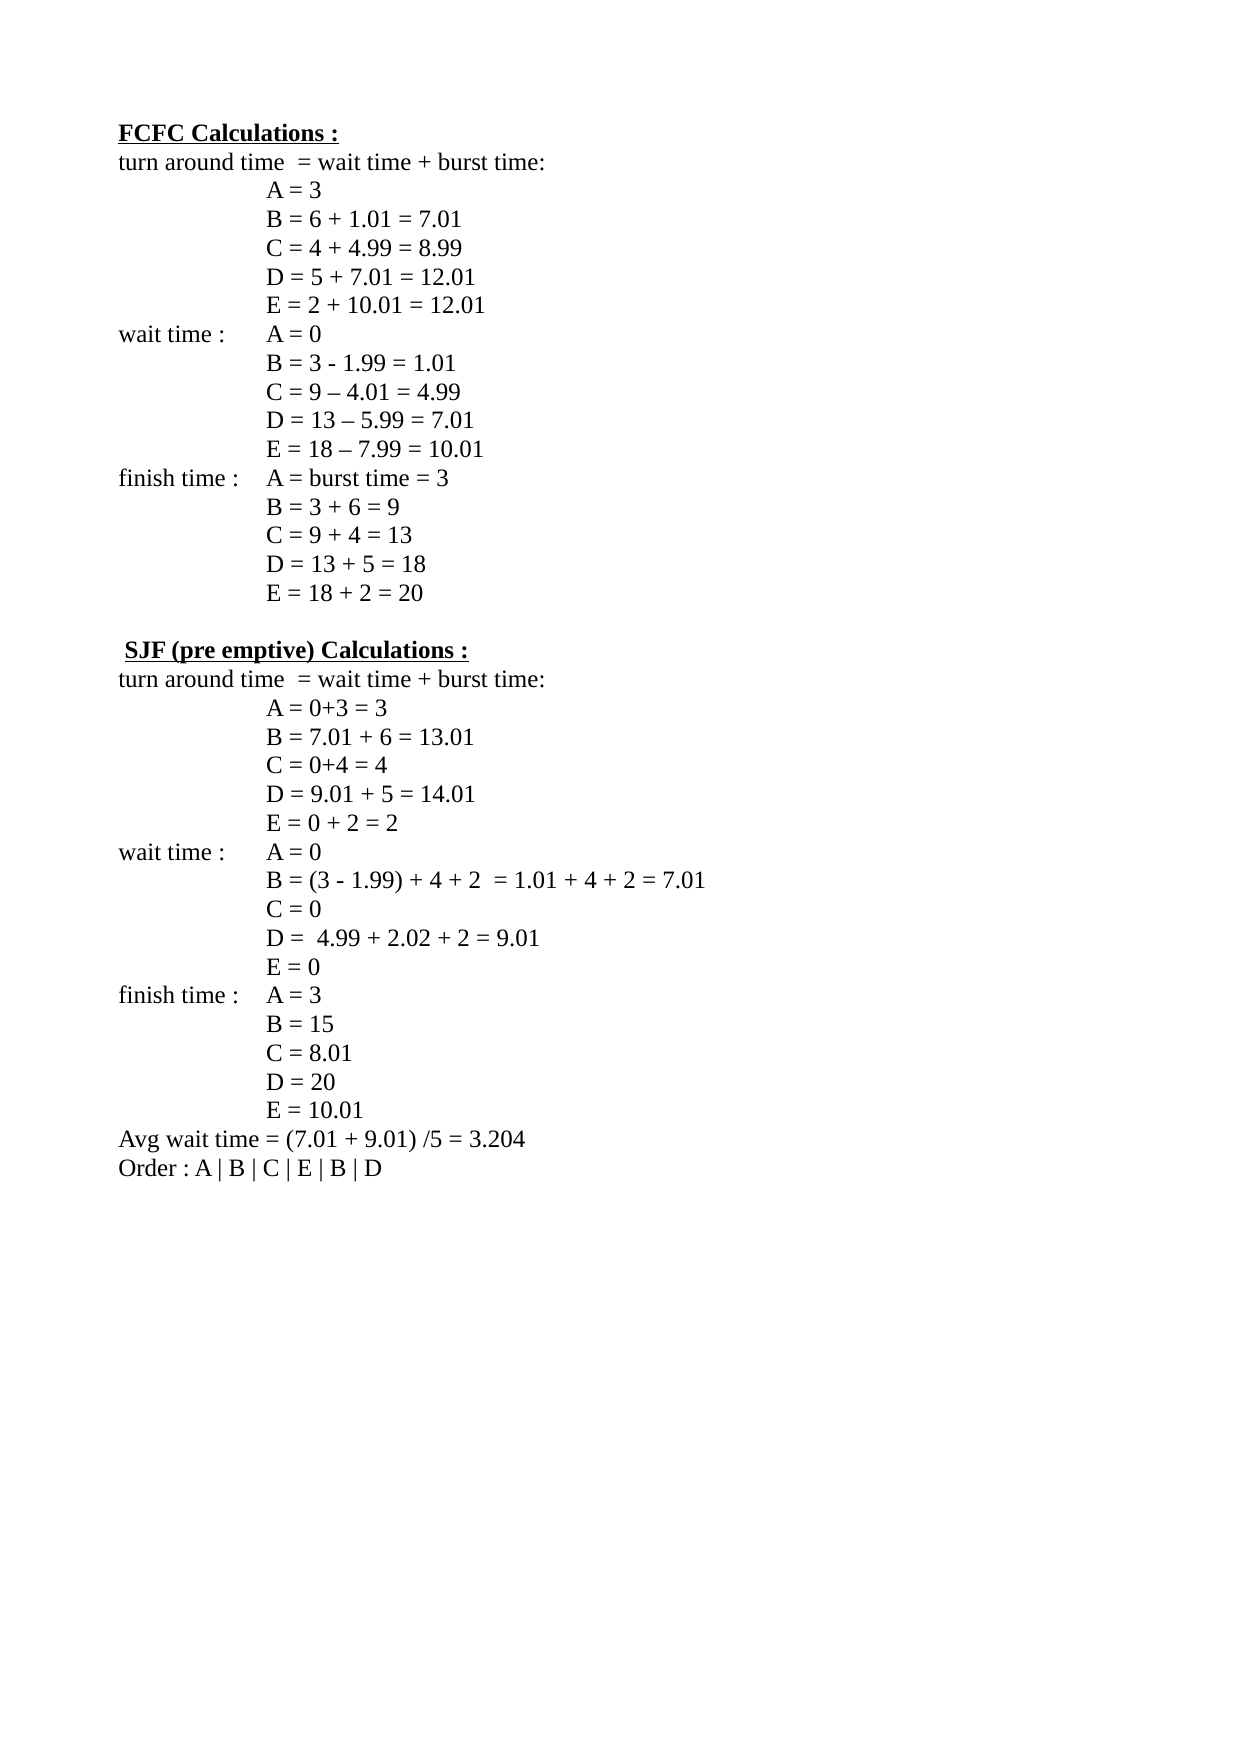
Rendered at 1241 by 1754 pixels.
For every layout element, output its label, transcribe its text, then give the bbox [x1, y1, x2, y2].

text B = 6 + 1.01 = 7.01 [118, 204, 1122, 233]
text wait time : A = 0 [118, 319, 1122, 348]
text turn around time = wait time + burst time: [118, 147, 1122, 176]
text B = (3 - 1.99) + 4 + 2 = 1.01 + 4 + 2 = 7.01 [118, 866, 1122, 894]
text Avg wait time = (7.01 + 9.01) /5 = 3.204 [118, 1124, 1122, 1153]
text C = 4 + 4.99 = 8.99 [118, 233, 1122, 262]
text D = 9.01 + 5 = 14.01 [118, 779, 1122, 808]
text A = 0+3 = 3 [118, 693, 1122, 722]
text C = 9 + 4 = 13 [118, 521, 1122, 549]
text E = 10.01 [118, 1096, 1122, 1124]
text C = 0+4 = 4 [118, 751, 1122, 779]
text FCFC Calculations : [118, 118, 1122, 147]
text SJF (pre emptive) Calculations : [118, 636, 1122, 664]
text D = 13 – 5.99 = 7.01 [118, 406, 1122, 434]
text D = 5 + 7.01 = 12.01 [118, 262, 1122, 291]
text turn around time = wait time + burst time: [118, 664, 1122, 693]
text C = 8.01 [118, 1038, 1122, 1067]
text E = 0 + 2 = 2 [118, 808, 1122, 837]
text E = 18 – 7.99 = 10.01 [118, 434, 1122, 463]
text A = 3 [118, 176, 1122, 204]
text E = 18 + 2 = 20 [118, 578, 1122, 607]
text B = 3 - 1.99 = 1.01 [118, 348, 1122, 377]
text D = 4.99 + 2.02 + 2 = 9.01 [118, 923, 1122, 952]
text B = 3 + 6 = 9 [118, 492, 1122, 521]
text D = 13 + 5 = 18 [118, 549, 1122, 578]
text wait time : A = 0 [118, 837, 1122, 866]
text Order : A | B | C | E | B | D [118, 1153, 1122, 1182]
text finish time : A = burst time = 3 [118, 463, 1122, 492]
text finish time : A = 3 [118, 981, 1122, 1009]
text E = 2 + 10.01 = 12.01 [118, 291, 1122, 319]
text B = 15 [118, 1009, 1122, 1038]
text E = 0 [118, 952, 1122, 981]
text C = 9 – 4.01 = 4.99 [118, 377, 1122, 406]
text B = 7.01 + 6 = 13.01 [118, 722, 1122, 751]
text D = 20 [118, 1067, 1122, 1096]
text C = 0 [118, 894, 1122, 923]
